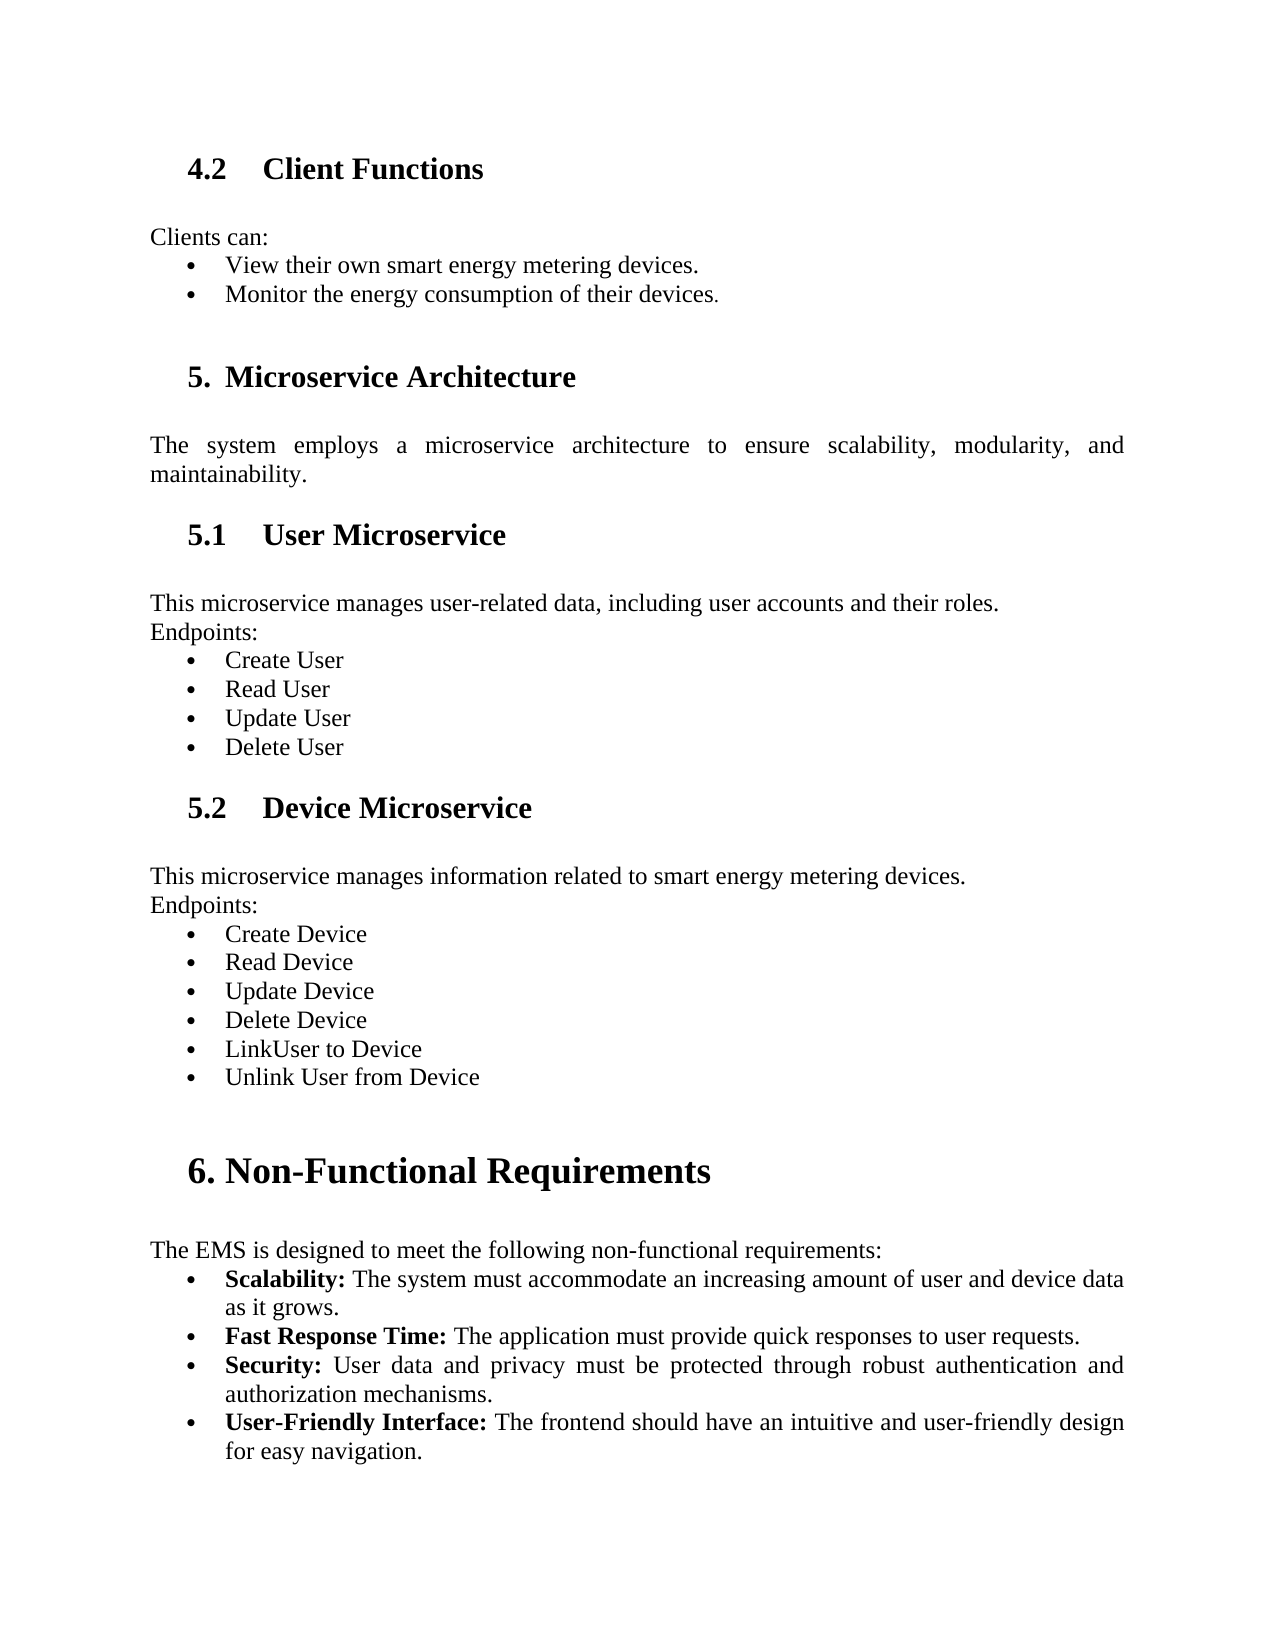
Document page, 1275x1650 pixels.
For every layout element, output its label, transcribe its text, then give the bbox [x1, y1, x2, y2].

list User Microservice [187, 516, 1125, 552]
list Security: User data and privacy must be protected through robust authentication and authorization mechanisms. [187, 1350, 1125, 1407]
text This microservice manages user-related data, including user accounts and their roles. [150, 588, 1125, 617]
list LinkUser to Device [187, 1034, 1125, 1062]
text Endpoints: [150, 617, 1125, 646]
list User-Friendly Interface: The frontend should have an intuitive and user-friendly design for easy navigation. [187, 1407, 1125, 1465]
list Unlink User from Device [187, 1062, 1125, 1091]
list Delete User [187, 732, 1125, 761]
text Endpoints: [150, 890, 1125, 919]
list Monitor the energy consumption of their devices. [187, 279, 1125, 308]
list Fast Response Time: The application must provide quick responses to user requests. [187, 1321, 1125, 1350]
text The EMS is designed to meet the following non-functional requirements: [150, 1235, 1125, 1264]
list Update User [187, 703, 1125, 732]
list Read Device [187, 947, 1125, 976]
list View their own smart energy metering devices. [187, 251, 1125, 279]
text Clients can: [150, 222, 1125, 251]
list Create User [187, 646, 1125, 674]
list Read User [187, 674, 1125, 703]
list Microservice Architecture [187, 358, 1125, 394]
list Client Functions [187, 150, 1125, 186]
list Device Microservice [187, 789, 1125, 825]
list Delete Device [187, 1005, 1125, 1034]
list Non-Functional Requirements [187, 1149, 1125, 1192]
text The system employs a microservice architecture to ensure scalability, modularity, and maintainability. [150, 430, 1125, 487]
text This microservice manages information related to smart energy metering devices. [150, 861, 1125, 890]
list Create Device [187, 919, 1125, 947]
list Scalability: The system must accommodate an increasing amount of user and device data as it grows. [187, 1264, 1125, 1321]
list Update Device [187, 976, 1125, 1005]
